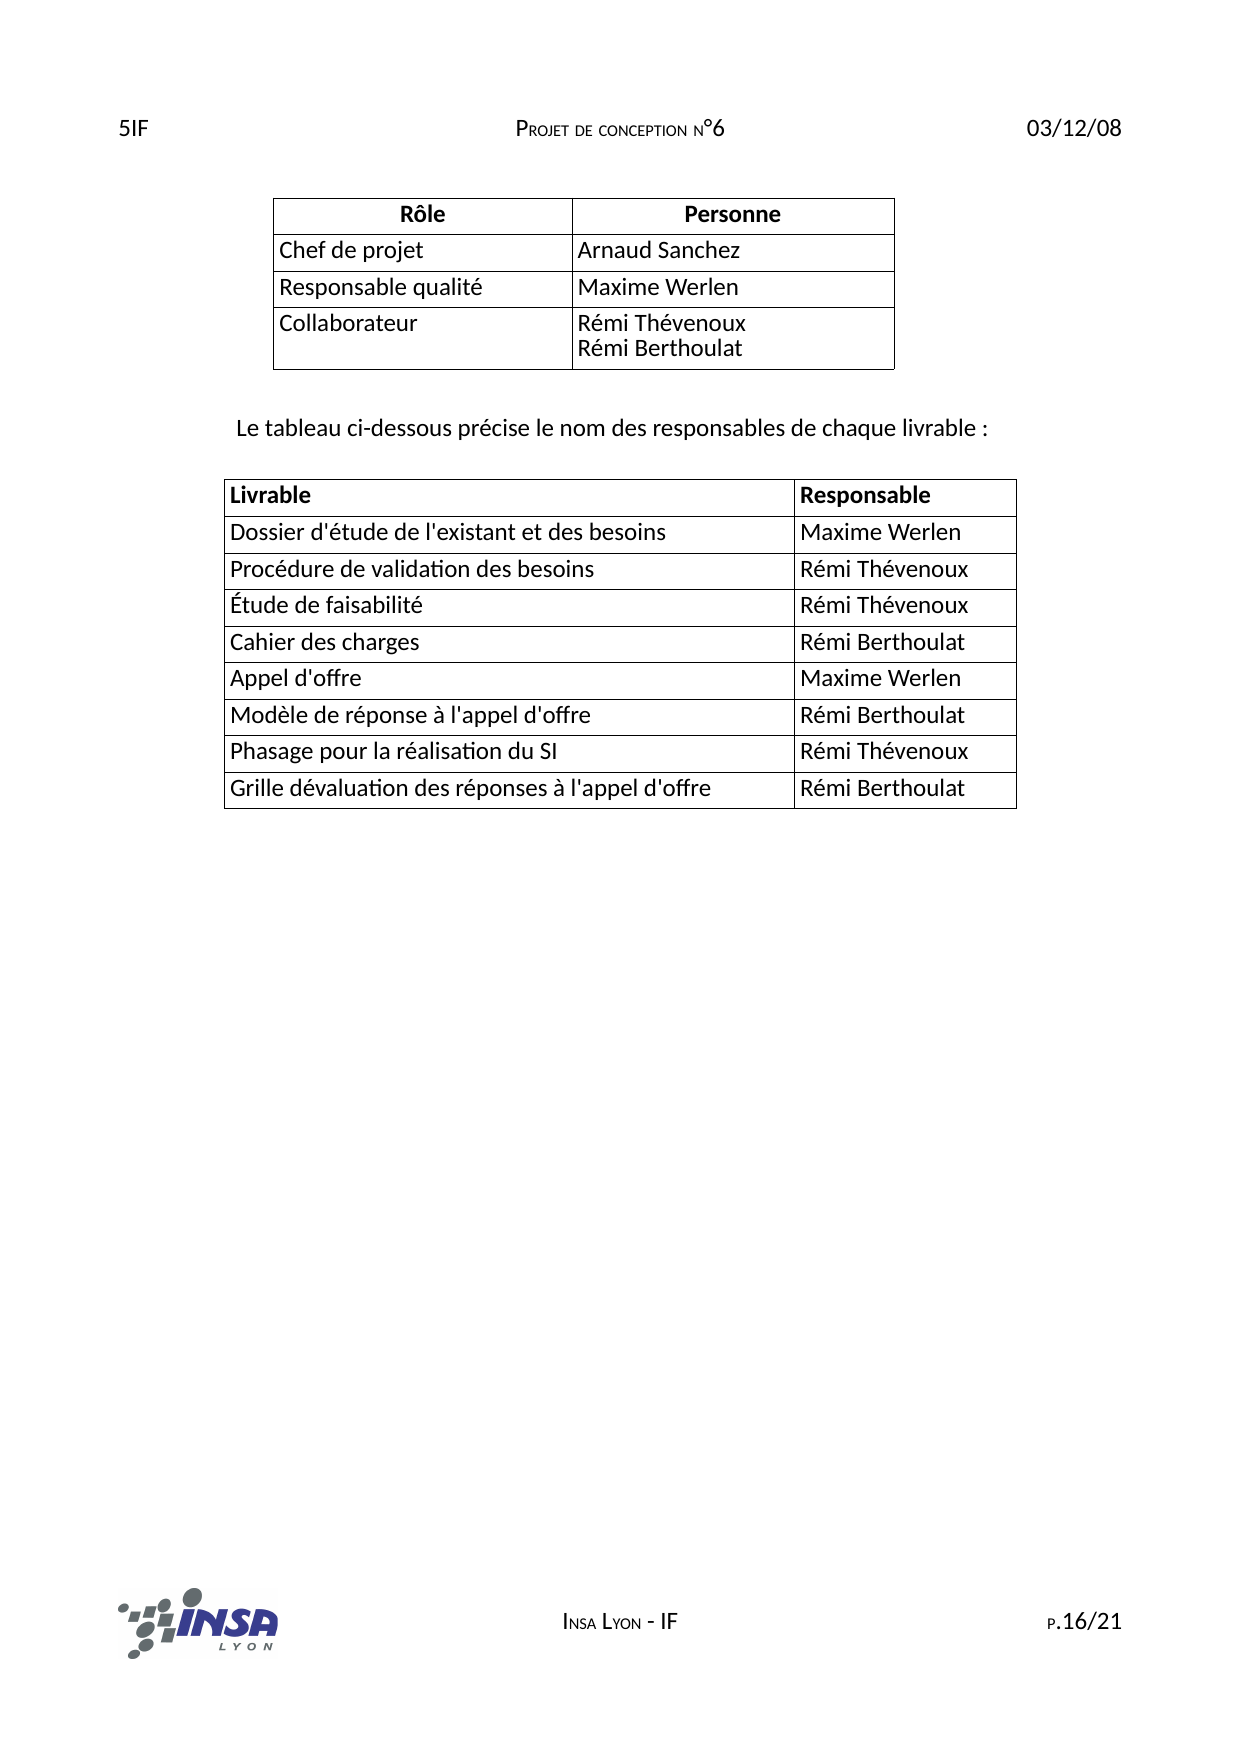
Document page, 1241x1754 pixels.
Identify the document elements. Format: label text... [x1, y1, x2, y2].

table_header Livrable [225, 480, 794, 516]
table_cell Cahier des charges [225, 627, 794, 662]
table_cell Arnaud Sanchez [573, 235, 894, 271]
table_cell Rémi Thévenoux [795, 590, 1016, 626]
table_cell Rémi Thévenoux [795, 554, 1016, 589]
table_cell Phasage pour la réalisation du SI [225, 736, 794, 772]
table_cell Étude de faisabilité [225, 590, 794, 626]
table_cell Rémi Thévenoux Rémi Berthoulat [573, 308, 894, 369]
table_cell Maxime Werlen [573, 272, 894, 307]
text Le tableau ci-dessous précise le nom des responsables de chaque livrable : [177, 417, 1122, 442]
table_cell Grille dévaluation des réponses à l'appel d'offre [225, 773, 794, 808]
table_header Responsable [795, 480, 1016, 516]
table_header Rôle [274, 199, 572, 234]
picture [118, 1588, 278, 1659]
table_cell Responsable qualité [274, 272, 572, 307]
table_cell Rémi Berthoulat [795, 773, 1016, 808]
table_cell Rémi Thévenoux [795, 736, 1016, 772]
table_cell Rémi Berthoulat [795, 627, 1016, 662]
table_cell Modèle de réponse à l'appel d'offre [225, 700, 794, 735]
table_cell Dossier d'étude de l'existant et des besoins [225, 517, 794, 552]
table_cell Appel d'offre [225, 663, 794, 699]
table_header Personne [573, 199, 894, 234]
table_cell Collaborateur [274, 308, 572, 369]
table_cell Rémi Berthoulat [795, 700, 1016, 735]
table_cell Procédure de validation des besoins [225, 554, 794, 589]
table_cell Maxime Werlen [795, 517, 1016, 552]
table_cell Maxime Werlen [795, 663, 1016, 699]
table_cell Chef de projet [274, 235, 572, 271]
